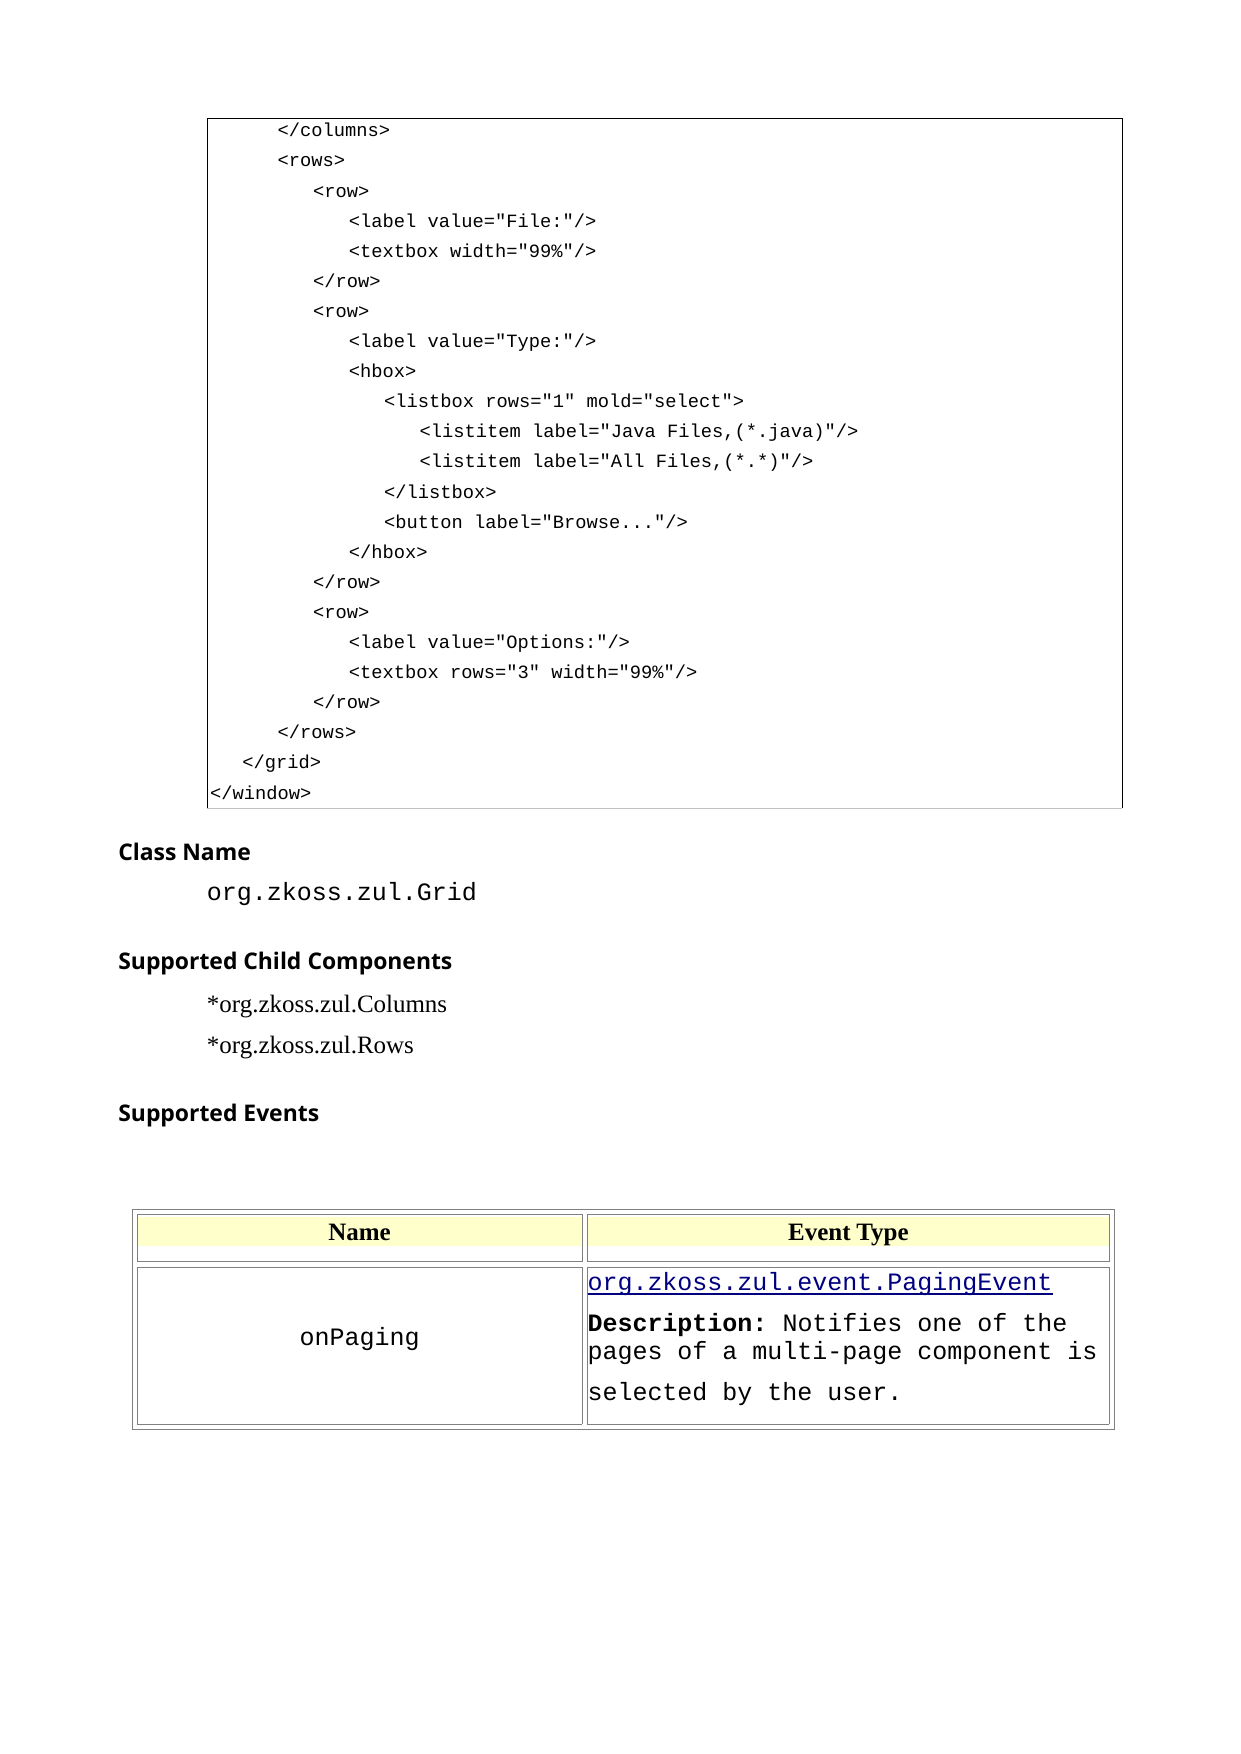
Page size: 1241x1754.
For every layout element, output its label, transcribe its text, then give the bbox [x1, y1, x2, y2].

text </grid> [208, 750, 1122, 774]
text <textbox width="99%"/> [208, 238, 1122, 263]
text <row> [208, 299, 1122, 323]
table_cell org.zkoss.zul.event.PagingEvent Description: Notifies one of the pages of a multi-page component is selected by the user. [584, 1261, 1112, 1423]
subtitle Class Name [118, 836, 1122, 867]
text <hbox> [208, 359, 1122, 383]
text <label value="Type:"/> [208, 329, 1122, 353]
text <label value="File:"/> [208, 208, 1122, 233]
text org.zkoss.zul.Grid [207, 879, 1122, 908]
text <button label="Browse..."/> [208, 509, 1122, 534]
text </row> [208, 269, 1122, 293]
text </columns> [208, 119, 1122, 142]
text <row> [208, 600, 1122, 624]
text <listitem label="Java Files,(*.java)"/> [208, 419, 1122, 443]
table_header Event Type [584, 1210, 1112, 1261]
text </listbox> [208, 479, 1122, 504]
text </row> [208, 570, 1122, 594]
text <row> [208, 178, 1122, 203]
text </window> [208, 780, 1122, 808]
text </hbox> [208, 539, 1122, 564]
text <textbox rows="3" width="99%"/> [208, 660, 1122, 684]
text <listitem label="All Files,(*.*)"/> [208, 449, 1122, 473]
subtitle Supported Events [118, 1096, 1122, 1128]
subtitle Supported Child Components [118, 945, 1122, 976]
table_cell onPaging [134, 1261, 584, 1423]
text <listbox rows="1" mold="select"> [208, 389, 1122, 413]
text <label value="Options:"/> [208, 630, 1122, 654]
text <rows> [208, 148, 1122, 172]
text </row> [208, 690, 1122, 714]
text </rows> [208, 720, 1122, 744]
text *org.zkoss.zul.Columns [207, 989, 1122, 1018]
text *org.zkoss.zul.Rows [207, 1030, 1122, 1059]
table_header Name [134, 1210, 584, 1261]
